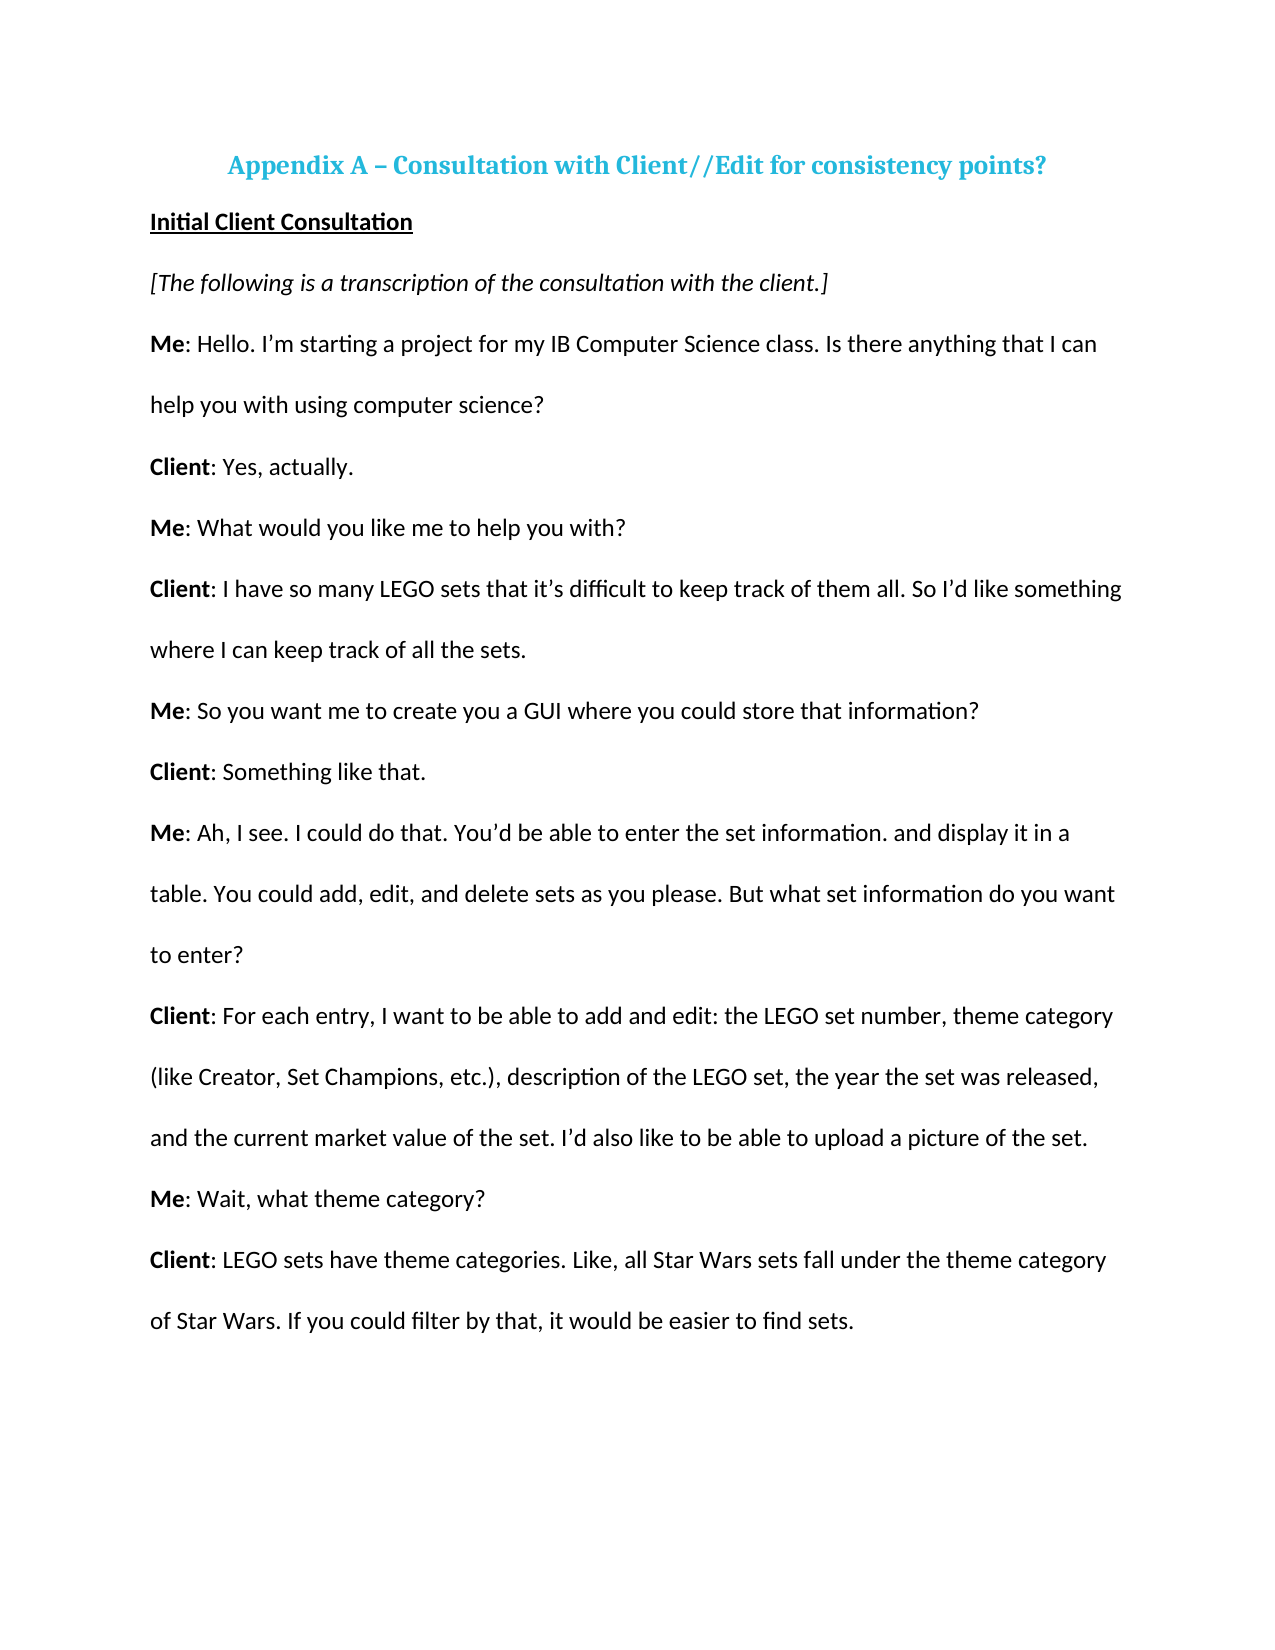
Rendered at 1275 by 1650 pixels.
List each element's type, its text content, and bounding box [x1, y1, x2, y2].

text Appendix A – Consultation with Client//Edit for consistency points? [150, 150, 1125, 181]
text Client: Something like that. [150, 756, 1125, 786]
text [The following is a transcription of the consultation with the client.] [150, 268, 1125, 298]
text Me: Wait, what theme category? [150, 1183, 1125, 1214]
text Me: Ah, I see. I could do that. You’d be able to enter the set information. and display it in a table. You could add, edit, and delete sets as you please. But what set information do you want to enter? [150, 817, 1125, 969]
text Client: Yes, actually. [150, 451, 1125, 481]
text Me: Hello. I’m starting a project for my IB Computer Science class. Is there anything that I can help you with using computer science? [150, 329, 1125, 420]
text Me: So you want me to create you a GUI where you could store that information? [150, 695, 1125, 725]
text Client: For each entry, I want to be able to add and edit: the LEGO set number, theme category (like Creator, Set Champions, etc.), description of the LEGO set, the year the set was released, and the current market value of the set. I’d also like to be able to upload a picture of the set. [150, 1000, 1125, 1153]
text Me: What would you like me to help you with? [150, 512, 1125, 542]
text Client: LEGO sets have theme categories. Like, all Star Wars sets fall under the theme category of Star Wars. If you could filter by that, it would be easier to find sets. [150, 1244, 1125, 1336]
text Client: I have so many LEGO sets that it’s difficult to keep track of them all. So I’d like something where I can keep track of all the sets. [150, 573, 1125, 664]
text Initial Client Consultation [150, 207, 1125, 237]
